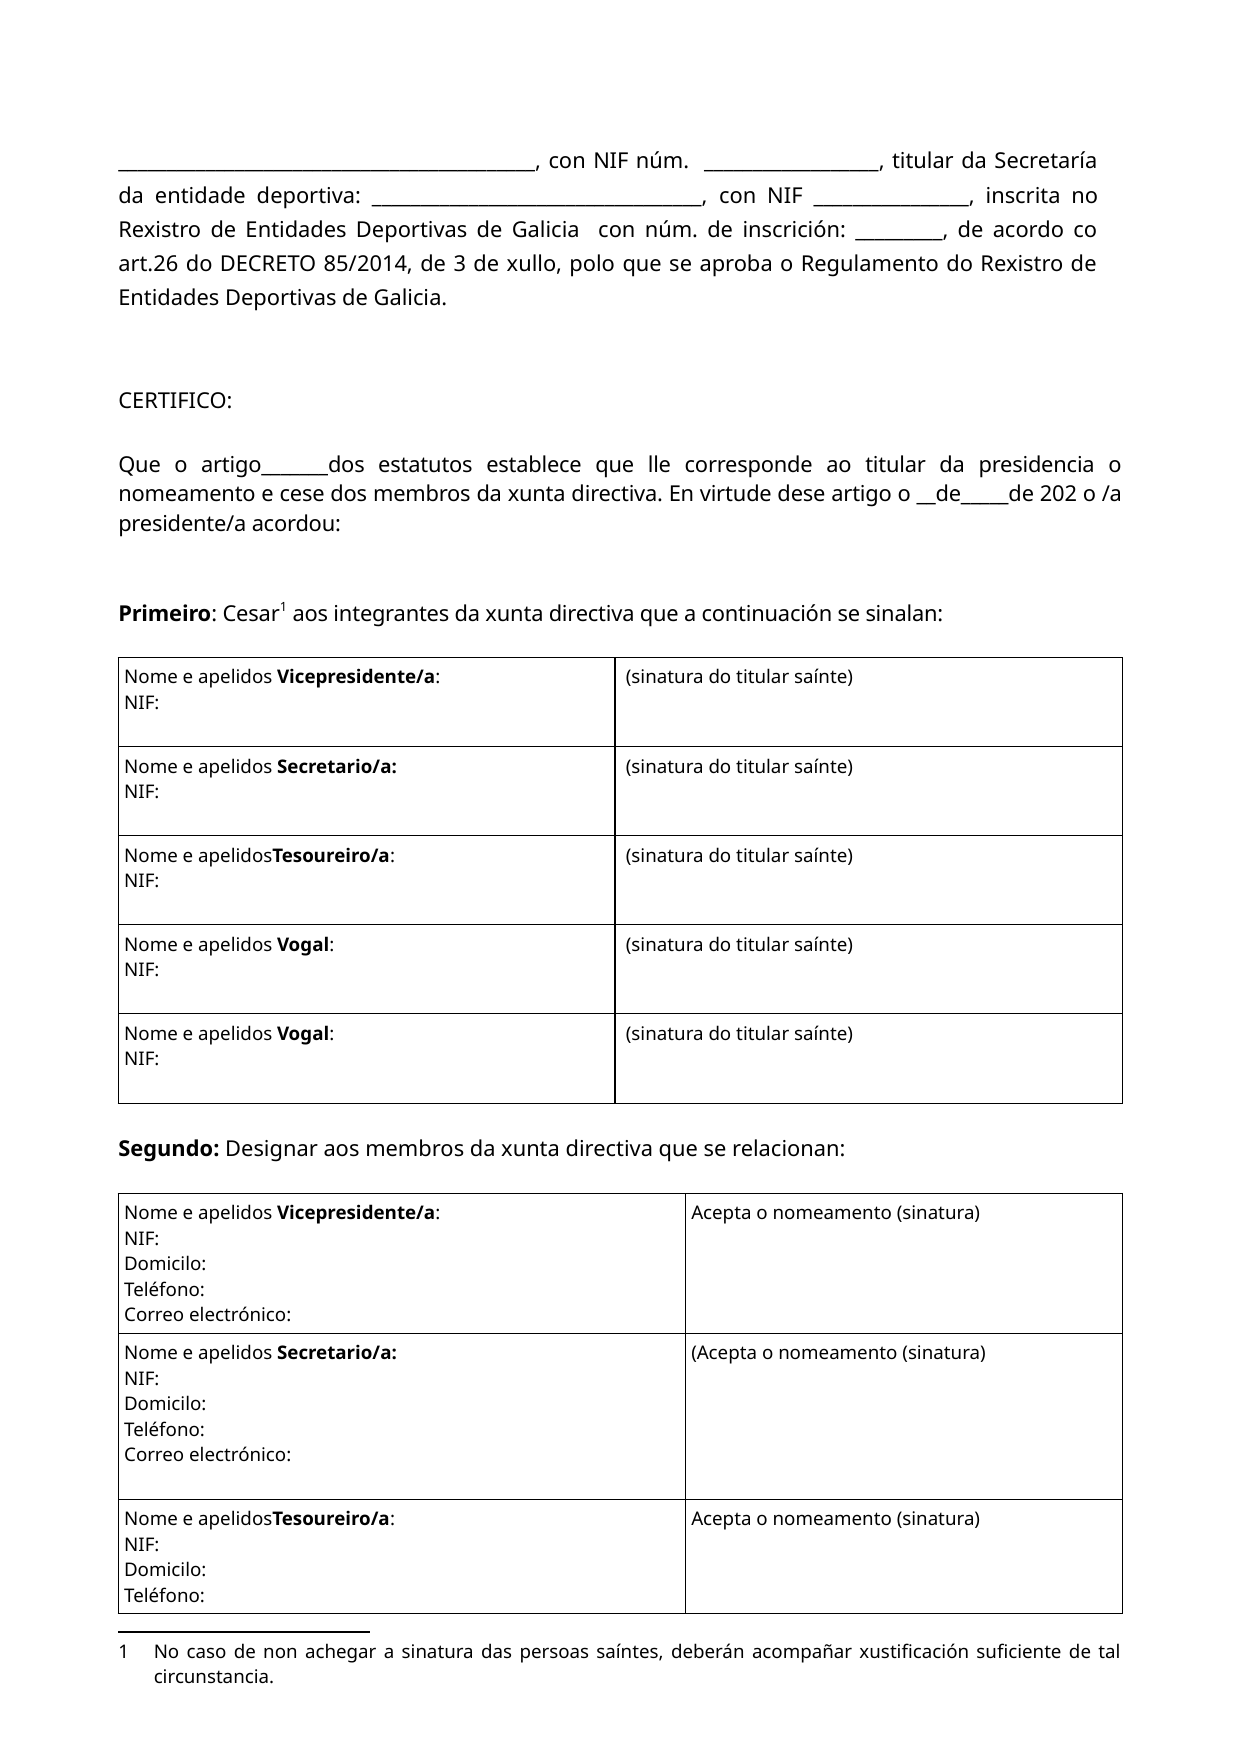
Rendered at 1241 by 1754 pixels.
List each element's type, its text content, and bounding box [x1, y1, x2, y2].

table_cell (sinatura do titular saínte) [616, 925, 1122, 1013]
table_cell Nome e apelidos Vogal: NIF: [119, 1014, 614, 1102]
table_cell Nome e apelidosTesoureiro/a: NIF: [119, 836, 614, 924]
text Que o artigo_______dos estatutos establece que lle corresponde ao titular da presidencia o nomeamento e cese dos membros da xunta directiva. En virtude dese artigo o __de_____de 202 o /a presidente/a acordou: [118, 448, 1122, 538]
table_cell Acepta o nomeamento (sinatura) [686, 1500, 1122, 1613]
table_cell Nome e apelidos Vogal: NIF: [119, 925, 614, 1013]
table_cell (sinatura do titular saínte) [616, 747, 1122, 835]
text Primeiro: Cesar aos integrantes da xunta directiva que a continuación se sinalan: [118, 597, 1122, 627]
text No caso de non achegar a sinatura das persoas saíntes, deberán acompañar xustificación suficiente de tal circunstancia. [118, 1638, 1122, 1689]
table_cell Nome e apelidos Secretario/a: NIF: [119, 747, 614, 835]
table_header Nome e apelidos Vicepresidente/a: NIF: Domicilo: Teléfono: Correo electrónico: [119, 1194, 685, 1333]
table_cell (Acepta o nomeamento (sinatura) [686, 1334, 1122, 1498]
text Segundo: Designar aos membros da xunta directiva que se relacionan: [118, 1133, 1122, 1163]
table_cell Nome e apelidos Secretario/a: NIF: Domicilo: Teléfono: Correo electrónico: [119, 1334, 685, 1498]
text ___________________________________________, con NIF núm. __________________, titular da Secretaría da entidade deportiva: __________________________________, con NIF ________________, inscrita no Rexistro de Entidades Deportivas de Galicia con núm. de inscrición: _________, de acordo co art.26 do DECRETO 85/2014, de 3 de xullo, polo que se aproba o Regulamento do Rexistro de Entidades Deportivas de Galicia. [118, 145, 1098, 312]
table_cell (sinatura do titular saínte) [616, 836, 1122, 924]
table_header Acepta o nomeamento (sinatura) [686, 1194, 1122, 1333]
table_header Nome e apelidos Vicepresidente/a: NIF: [119, 658, 614, 746]
table_cell (sinatura do titular saínte) [616, 1014, 1122, 1102]
table_header (sinatura do titular saínte) [616, 658, 1122, 746]
text CERTIFICO: [118, 384, 1122, 414]
table_cell Nome e apelidosTesoureiro/a: NIF: Domicilo: Teléfono: [119, 1500, 685, 1613]
